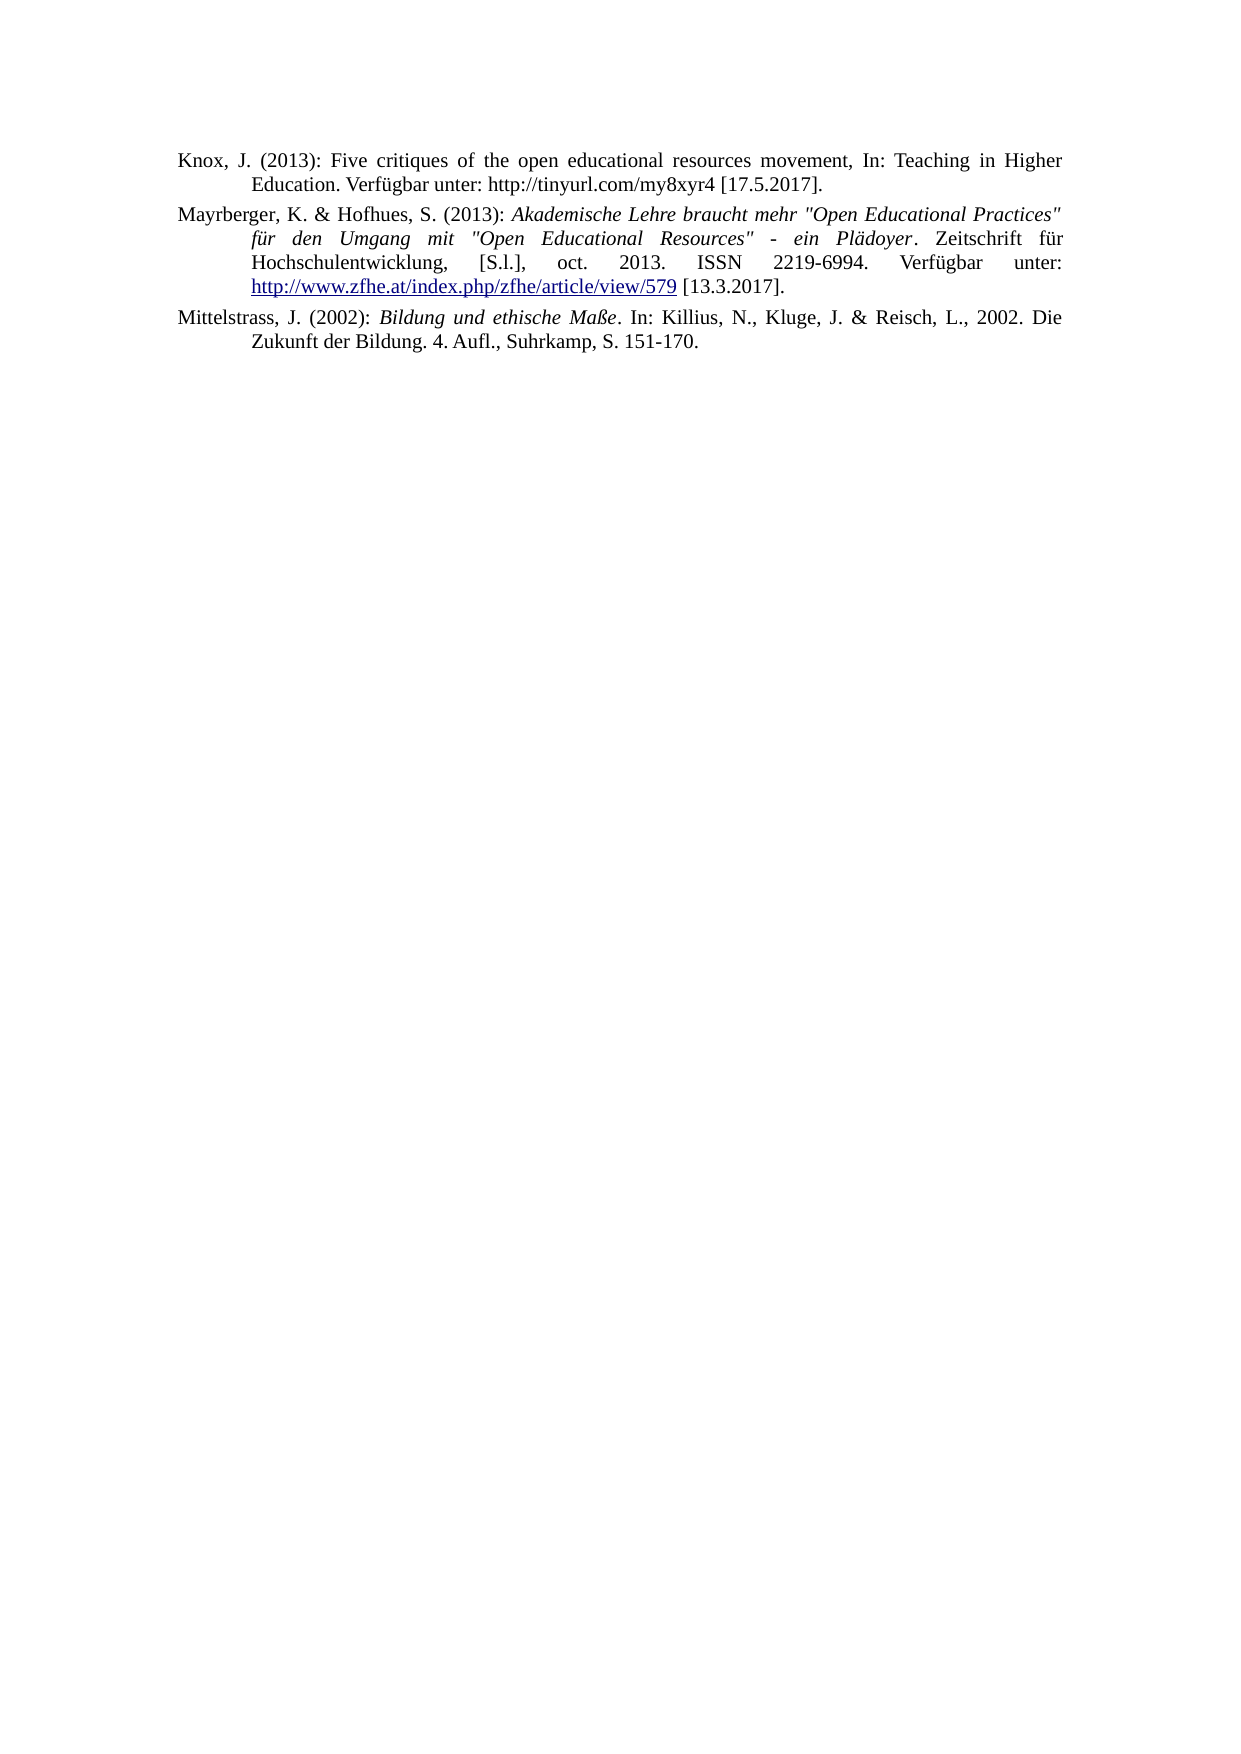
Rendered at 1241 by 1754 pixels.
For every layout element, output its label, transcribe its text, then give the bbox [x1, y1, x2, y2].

text Mayrberger, K. & Hofhues, S. (2013): Akademische Lehre braucht mehr "Open Educational Practices" für den Umgang mit "Open Educational Resources" - ein Plädoyer. Zeitschrift für Hochschulentwicklung, [S.l.], oct. 2013. ISSN 2219-6994. Verfügbar unter: http://www.zfhe.at/index.php/zfhe/article/view/579 [13.3.2017]. [177, 202, 1063, 298]
text Mittelstrass, J. (2002): Bildung und ethische Maße. In: Killius, N., Kluge, J. & Reisch, L., 2002. Die Zukunft der Bildung. 4. Aufl., Suhrkamp, S. 151-170. [177, 304, 1063, 353]
text Knox, J. (2013): Five critiques of the open educational resources movement, In: Teaching in Higher Education. Verfügbar unter: http://tinyurl.com/my8xyr4 [17.5.2017]. [177, 148, 1063, 196]
